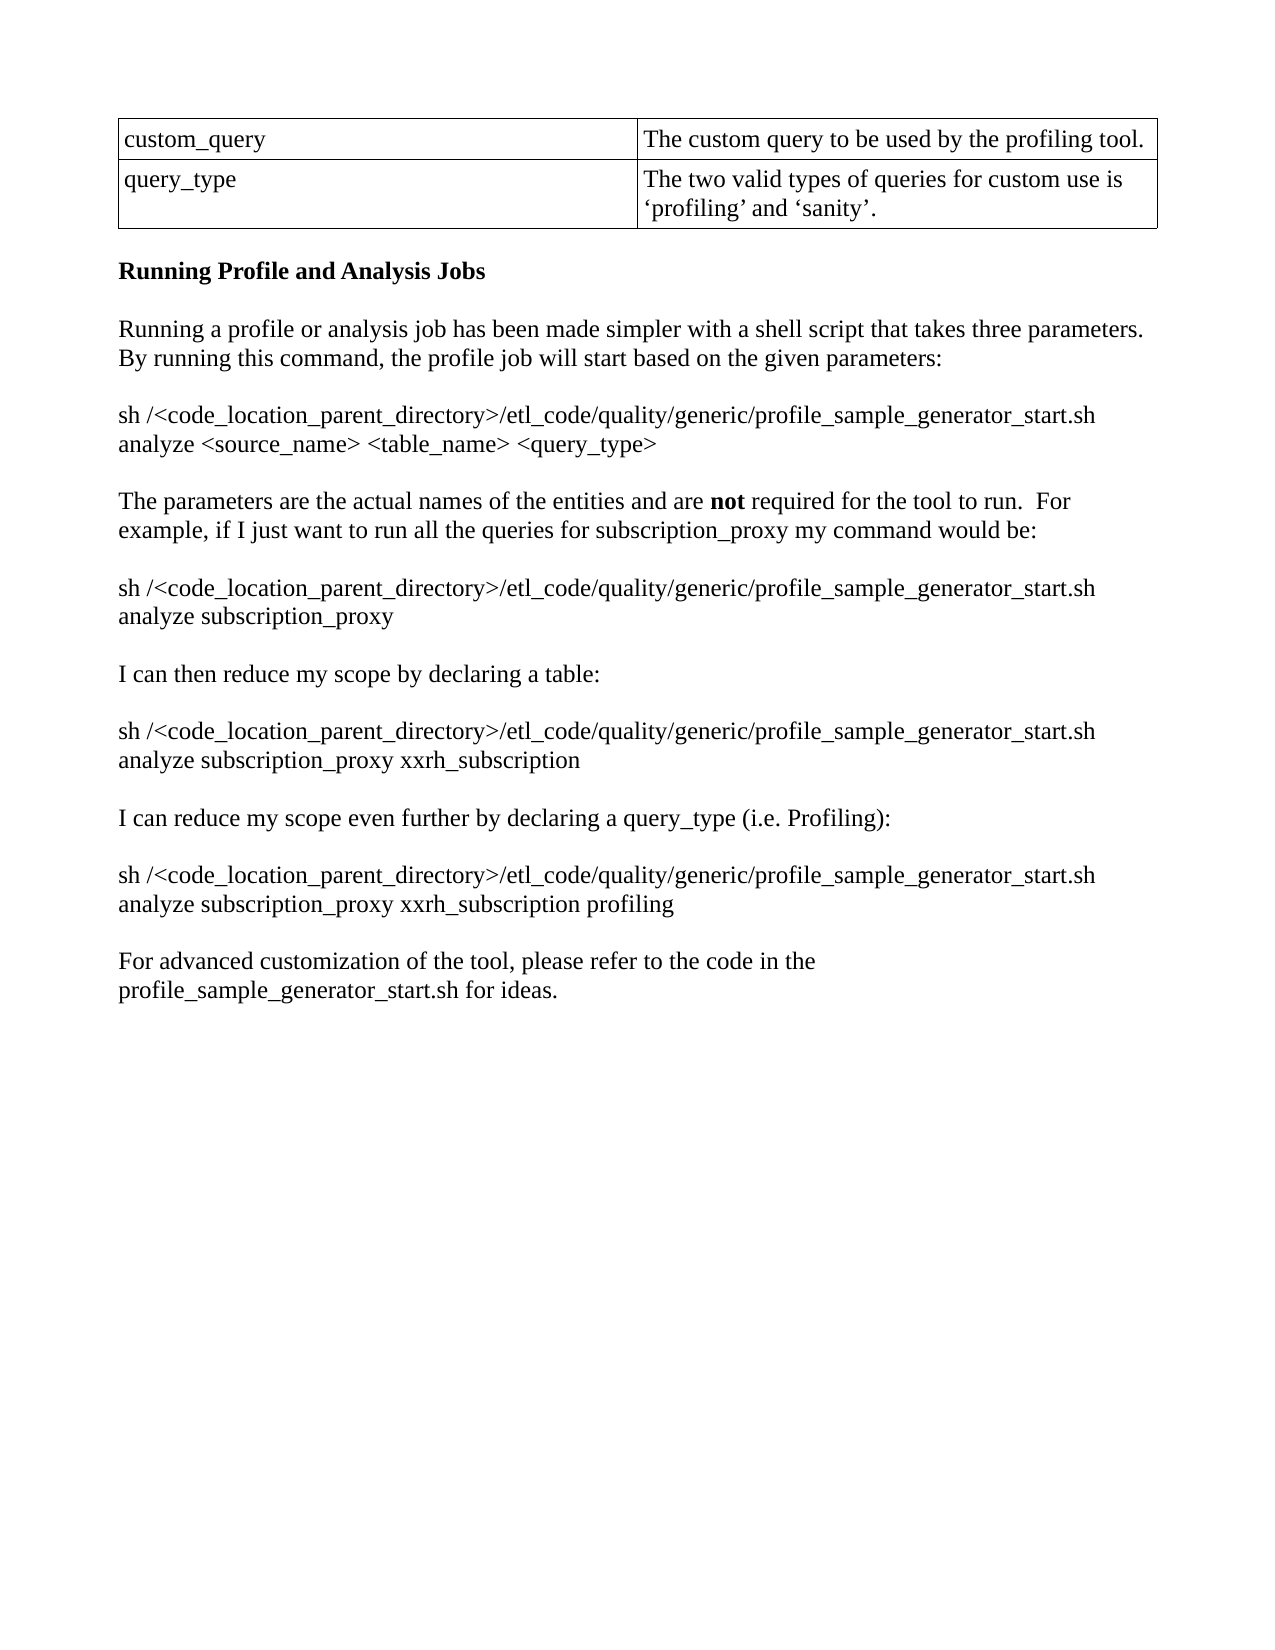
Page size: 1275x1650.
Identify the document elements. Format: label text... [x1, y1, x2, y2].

table_cell The custom query to be used by the profiling tool. [638, 119, 1157, 158]
table_cell query_type [119, 160, 637, 227]
text Running Profile and Analysis Jobs [118, 256, 1157, 285]
text I can then reduce my scope by declaring a table: [118, 659, 1157, 688]
table_cell custom_query [119, 119, 637, 158]
text sh /<code_location_parent_directory>/etl_code/quality/generic/profile_sample_generator_start.sh analyze subscription_proxy xxrh_subscription [118, 716, 1157, 774]
text sh /<code_location_parent_directory>/etl_code/quality/generic/profile_sample_generator_start.sh analyze <source_name> <table_name> <query_type> [118, 400, 1157, 458]
text The parameters are the actual names of the entities and are not required for the tool to run. For example, if I just want to run all the queries for subscription_proxy my command would be: [118, 486, 1157, 544]
text Running a profile or analysis job has been made simpler with a shell script that takes three parameters. By running this command, the profile job will start based on the given parameters: [118, 314, 1157, 371]
text I can reduce my scope even further by declaring a query_type (i.e. Profiling): [118, 803, 1157, 831]
text sh /<code_location_parent_directory>/etl_code/quality/generic/profile_sample_generator_start.sh analyze subscription_proxy [118, 573, 1157, 630]
text For advanced customization of the tool, please refer to the code in the profile_sample_generator_start.sh for ideas. [118, 946, 1157, 1004]
table_cell The two valid types of queries for custom use is ‘profiling’ and ‘sanity’. [638, 160, 1157, 227]
text sh /<code_location_parent_directory>/etl_code/quality/generic/profile_sample_generator_start.sh analyze subscription_proxy xxrh_subscription profiling [118, 860, 1157, 918]
